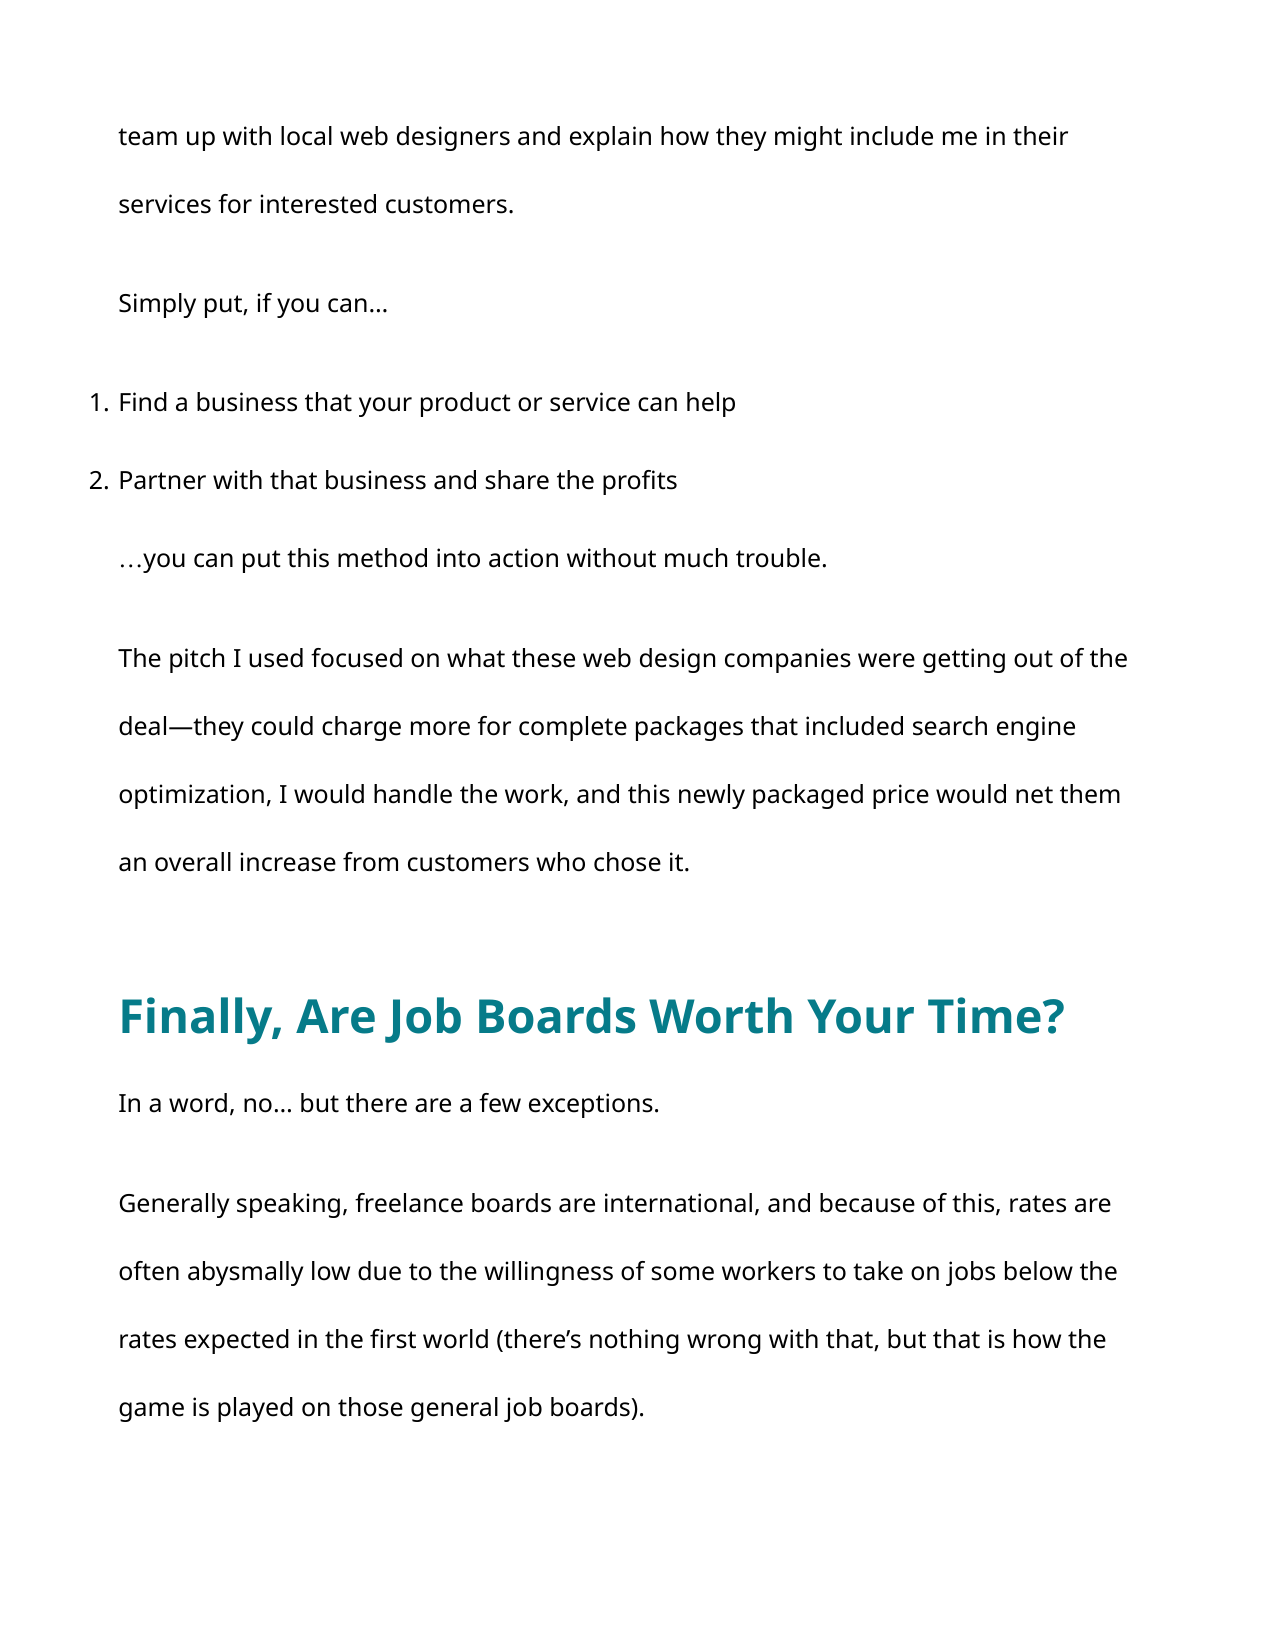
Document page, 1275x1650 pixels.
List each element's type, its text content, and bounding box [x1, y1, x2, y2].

text In a word, no… but there are a few exceptions. [118, 1086, 1157, 1120]
text team up with local web designers and explain how they might include me in their services for interested customers. [118, 118, 1157, 220]
list Find a business that your product or service can help [118, 385, 1157, 419]
text …you can put this method into action without much trouble. [118, 541, 1157, 575]
text The pitch I used focused on what these web design companies were getting out of the deal—they could charge more for complete packages that included search engine optimization, I would handle the work, and this newly packaged price would net them an overall increase from customers who chose it. [118, 640, 1157, 879]
text Simply put, if you can… [118, 286, 1157, 320]
subtitle Finally, Are Job Boards Worth Your Time? [118, 983, 1157, 1047]
text Generally speaking, freelance boards are international, and because of this, rates are often abysmally low due to the willingness of some workers to take on jobs below the rates expected in the first world (there’s nothing wrong with that, but that is how the game is played on those general job boards). [118, 1185, 1157, 1424]
list Partner with that business and share the profits [118, 463, 1157, 497]
